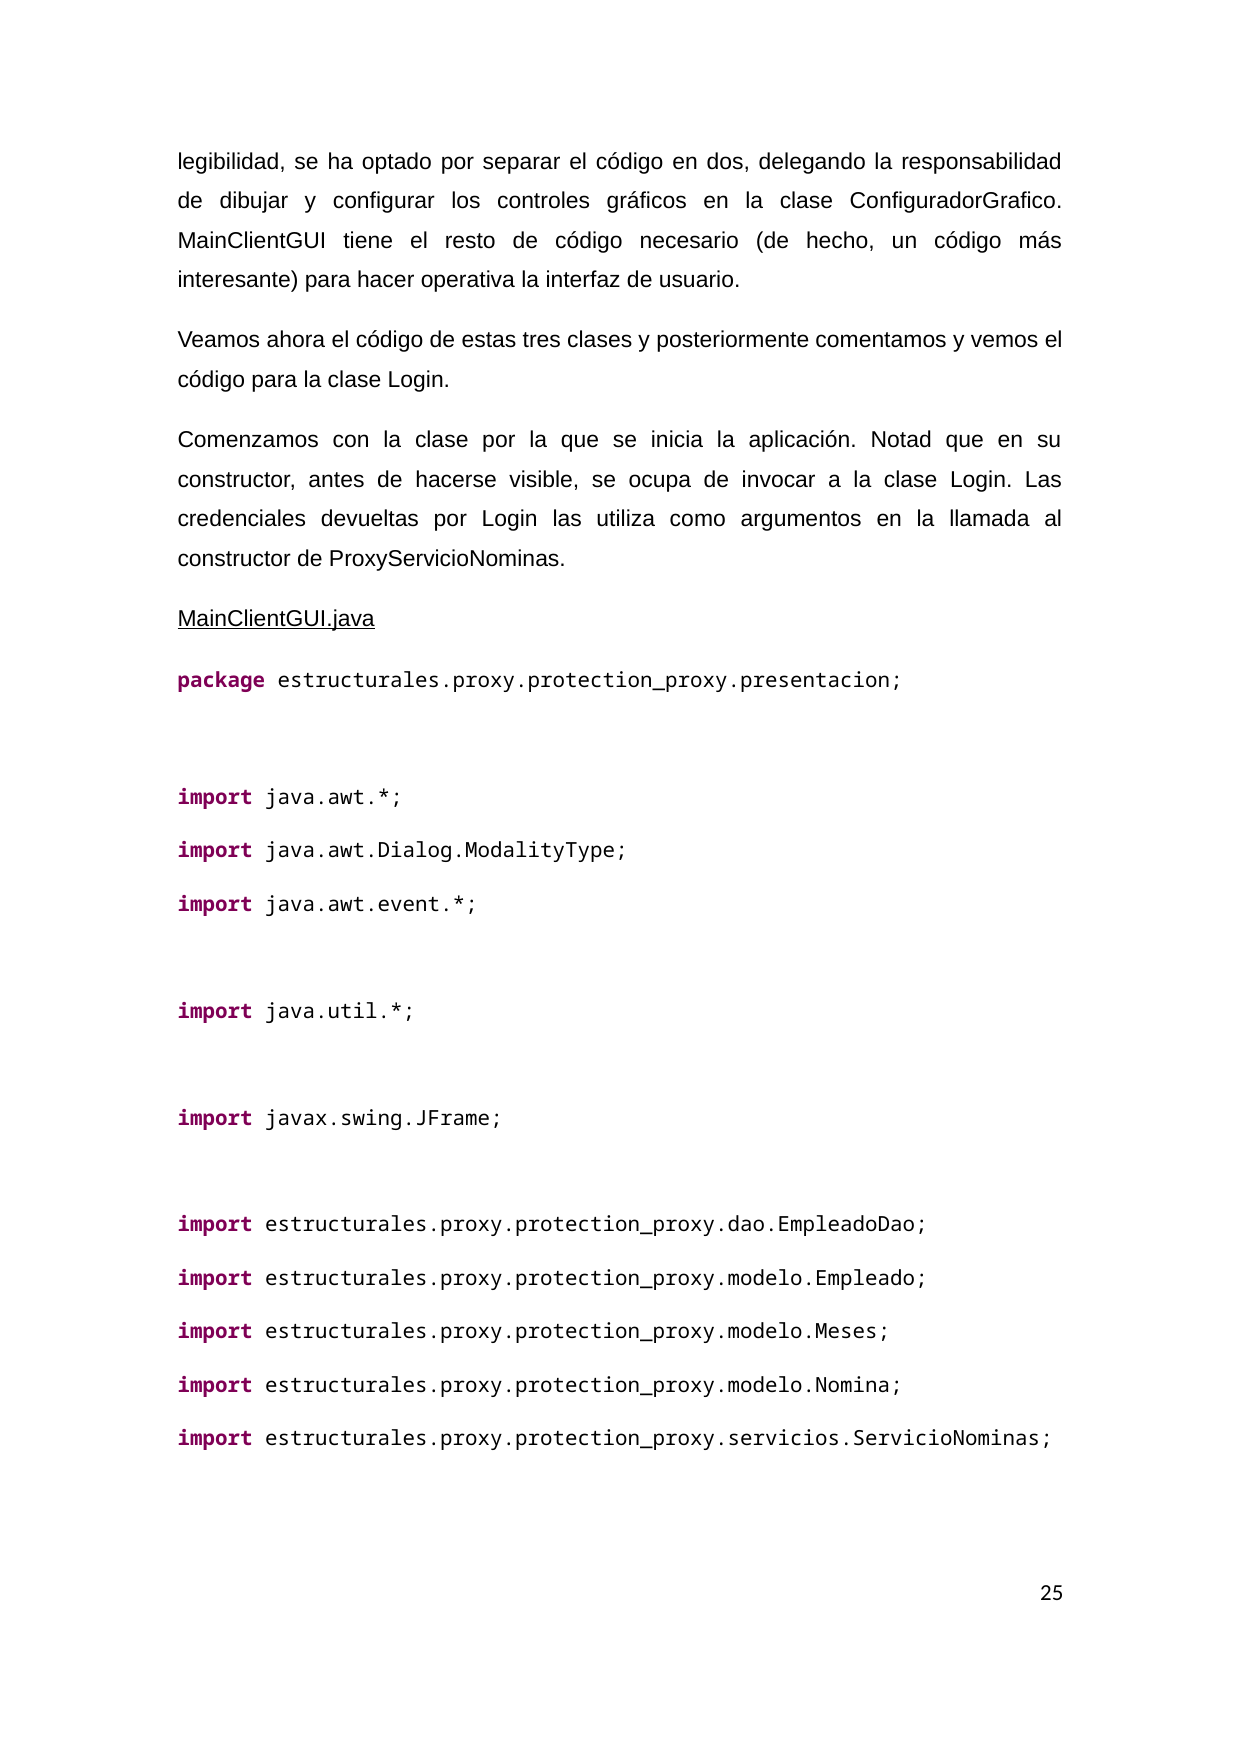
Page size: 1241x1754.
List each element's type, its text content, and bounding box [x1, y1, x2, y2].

text import java.awt.Dialog.ModalityType; [177, 836, 1063, 864]
text legibilidad, se ha optado por separar el código en dos, delegando la responsabilidad de dibujar y configurar los controles gráficos en la clase ConfiguradorGrafico. MainClientGUI tiene el resto de código necesario (de hecho, un código más interesante) para hacer operativa la interfaz de usuario. [177, 148, 1063, 292]
text import estructurales.proxy.protection_proxy.servicios.ServicioNominas; [177, 1423, 1063, 1452]
text import estructurales.proxy.protection_proxy.modelo.Empleado; [177, 1263, 1063, 1291]
text import java.awt.event.*; [177, 889, 1063, 917]
text import estructurales.proxy.protection_proxy.modelo.Nomina; [177, 1370, 1063, 1398]
text Comenzamos con la clase por la que se inicia la aplicación. Notad que en su constructor, antes de hacerse visible, se ocupa de invocar a la clase Login. Las credenciales devueltas por Login las utiliza como argumentos en la llamada al constructor de ProxyServicioNominas. [177, 426, 1063, 571]
text import estructurales.proxy.protection_proxy.dao.EmpleadoDao; [177, 1209, 1063, 1238]
text import javax.swing.JFrame; [177, 1103, 1063, 1131]
text import java.util.*; [177, 996, 1063, 1024]
text import estructurales.proxy.protection_proxy.modelo.Meses; [177, 1316, 1063, 1345]
text MainClientGUI.java [177, 605, 1063, 631]
text Veamos ahora el código de estas tres clases y posteriormente comentamos y vemos el código para la clase Login. [177, 326, 1063, 392]
text import java.awt.*; [177, 782, 1063, 811]
text package estructurales.proxy.protection_proxy.presentacion; [177, 665, 1063, 694]
